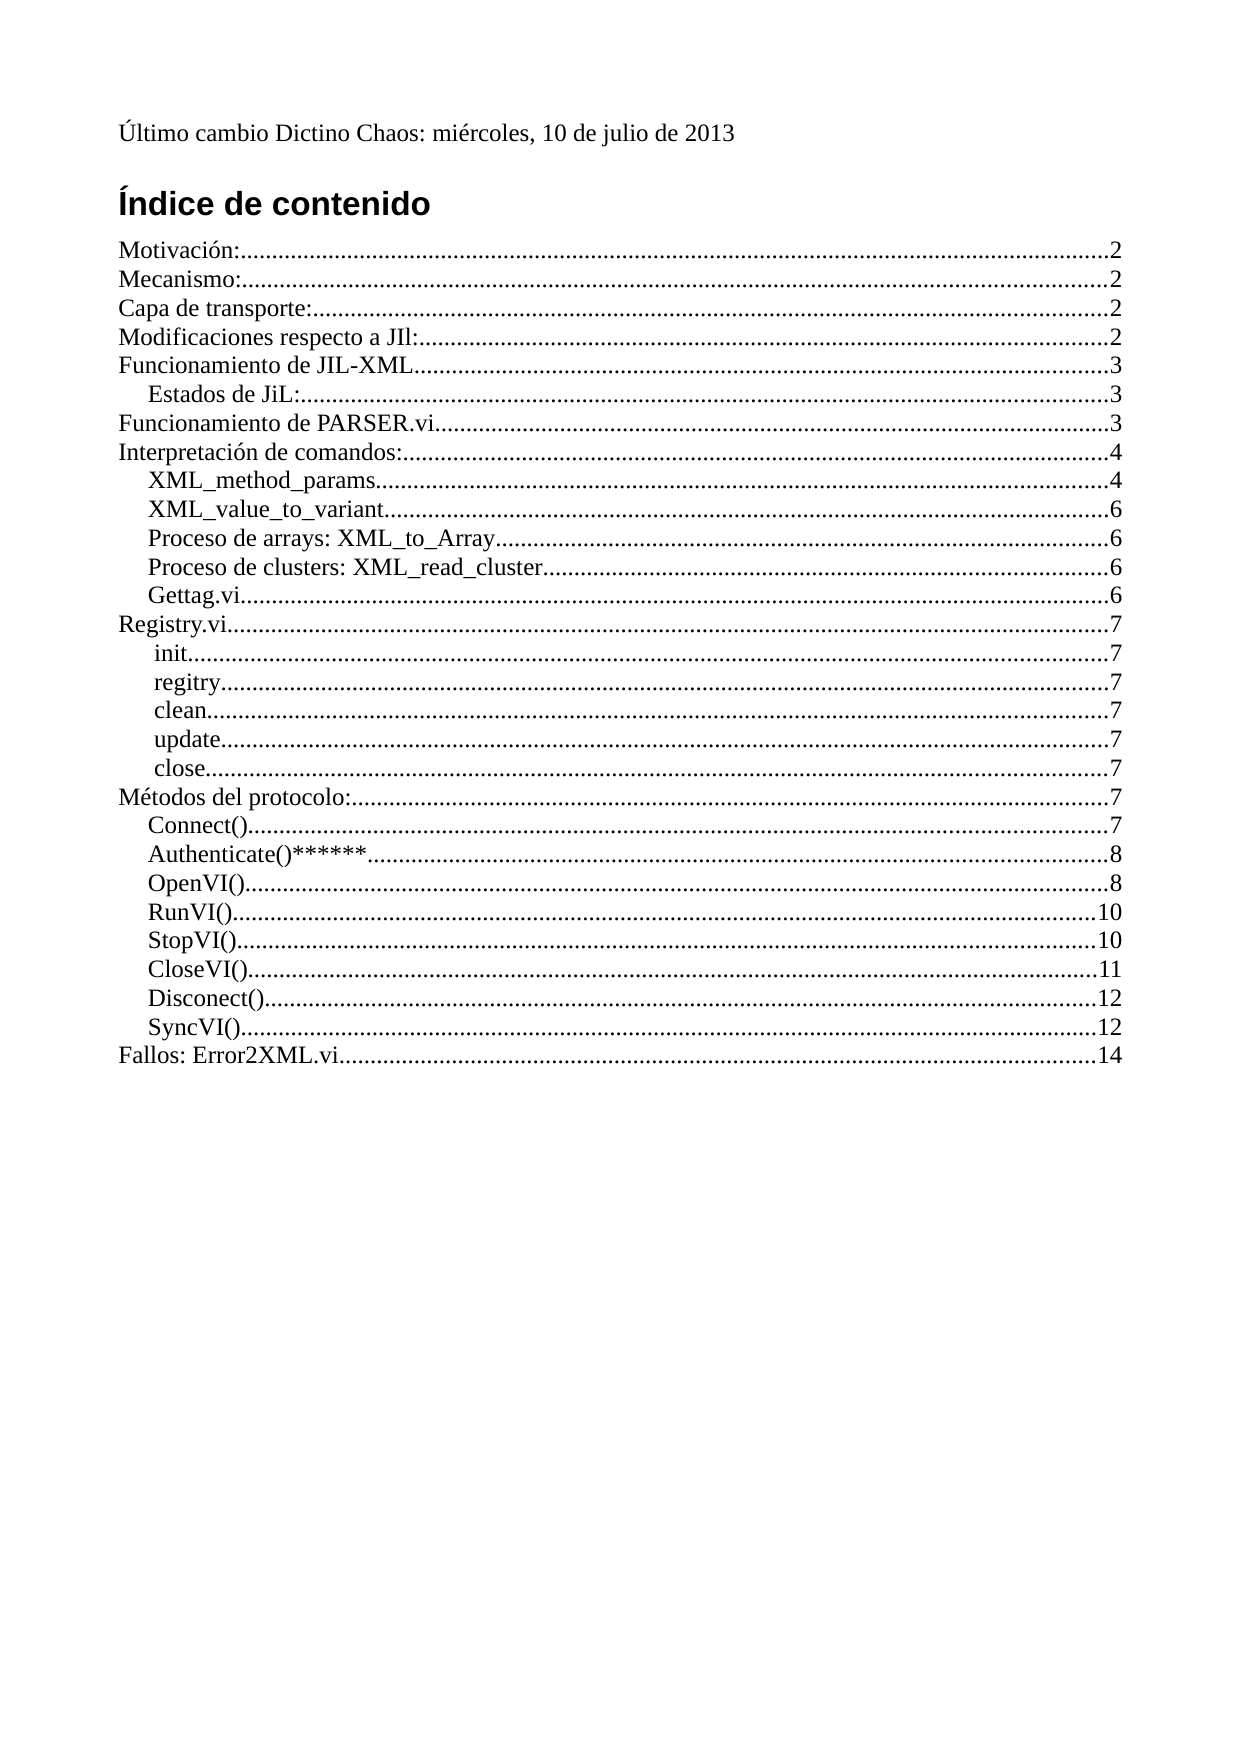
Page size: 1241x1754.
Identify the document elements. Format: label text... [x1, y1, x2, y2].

subtitle Índice de contenido [118, 184, 1122, 223]
text Último cambio Dictino Chaos: miércoles, 10 de julio de 2013 [118, 118, 1122, 147]
text RunVI() 10 [148, 897, 1122, 925]
text Mecanismo: 2 [118, 264, 1122, 293]
text XML_value_to_variant 6 [148, 494, 1122, 523]
text Funcionamiento de JIL-XML 3 [118, 350, 1122, 379]
text Motivación: 2 [118, 235, 1122, 264]
text OpenVI() 8 [148, 868, 1122, 897]
text init 7 [148, 638, 1122, 667]
text Gettag.vi 6 [148, 580, 1122, 609]
text Métodos del protocolo: 7 [118, 782, 1122, 810]
text SyncVI() 12 [148, 1012, 1122, 1040]
text Capa de transporte: 2 [118, 293, 1122, 322]
text Funcionamiento de PARSER.vi 3 [118, 408, 1122, 437]
text Connect() 7 [148, 810, 1122, 839]
text StopVI() 10 [148, 925, 1122, 954]
text CloseVI() 11 [148, 954, 1122, 983]
text clean 7 [148, 695, 1122, 724]
text Proceso de arrays: XML_to_Array 6 [148, 523, 1122, 552]
text Estados de JiL: 3 [148, 379, 1122, 408]
text Registry.vi 7 [118, 609, 1122, 638]
text update 7 [148, 724, 1122, 753]
text XML_method_params 4 [148, 465, 1122, 494]
text Proceso de clusters: XML_read_cluster 6 [148, 552, 1122, 580]
text Authenticate()****** 8 [148, 839, 1122, 868]
text close 7 [148, 753, 1122, 782]
text Modificaciones respecto a JIl: 2 [118, 322, 1122, 350]
text Interpretación de comandos: 4 [118, 437, 1122, 465]
text regitry 7 [148, 667, 1122, 695]
text Fallos: Error2XML.vi 14 [118, 1040, 1122, 1069]
text Disconect() 12 [148, 983, 1122, 1012]
